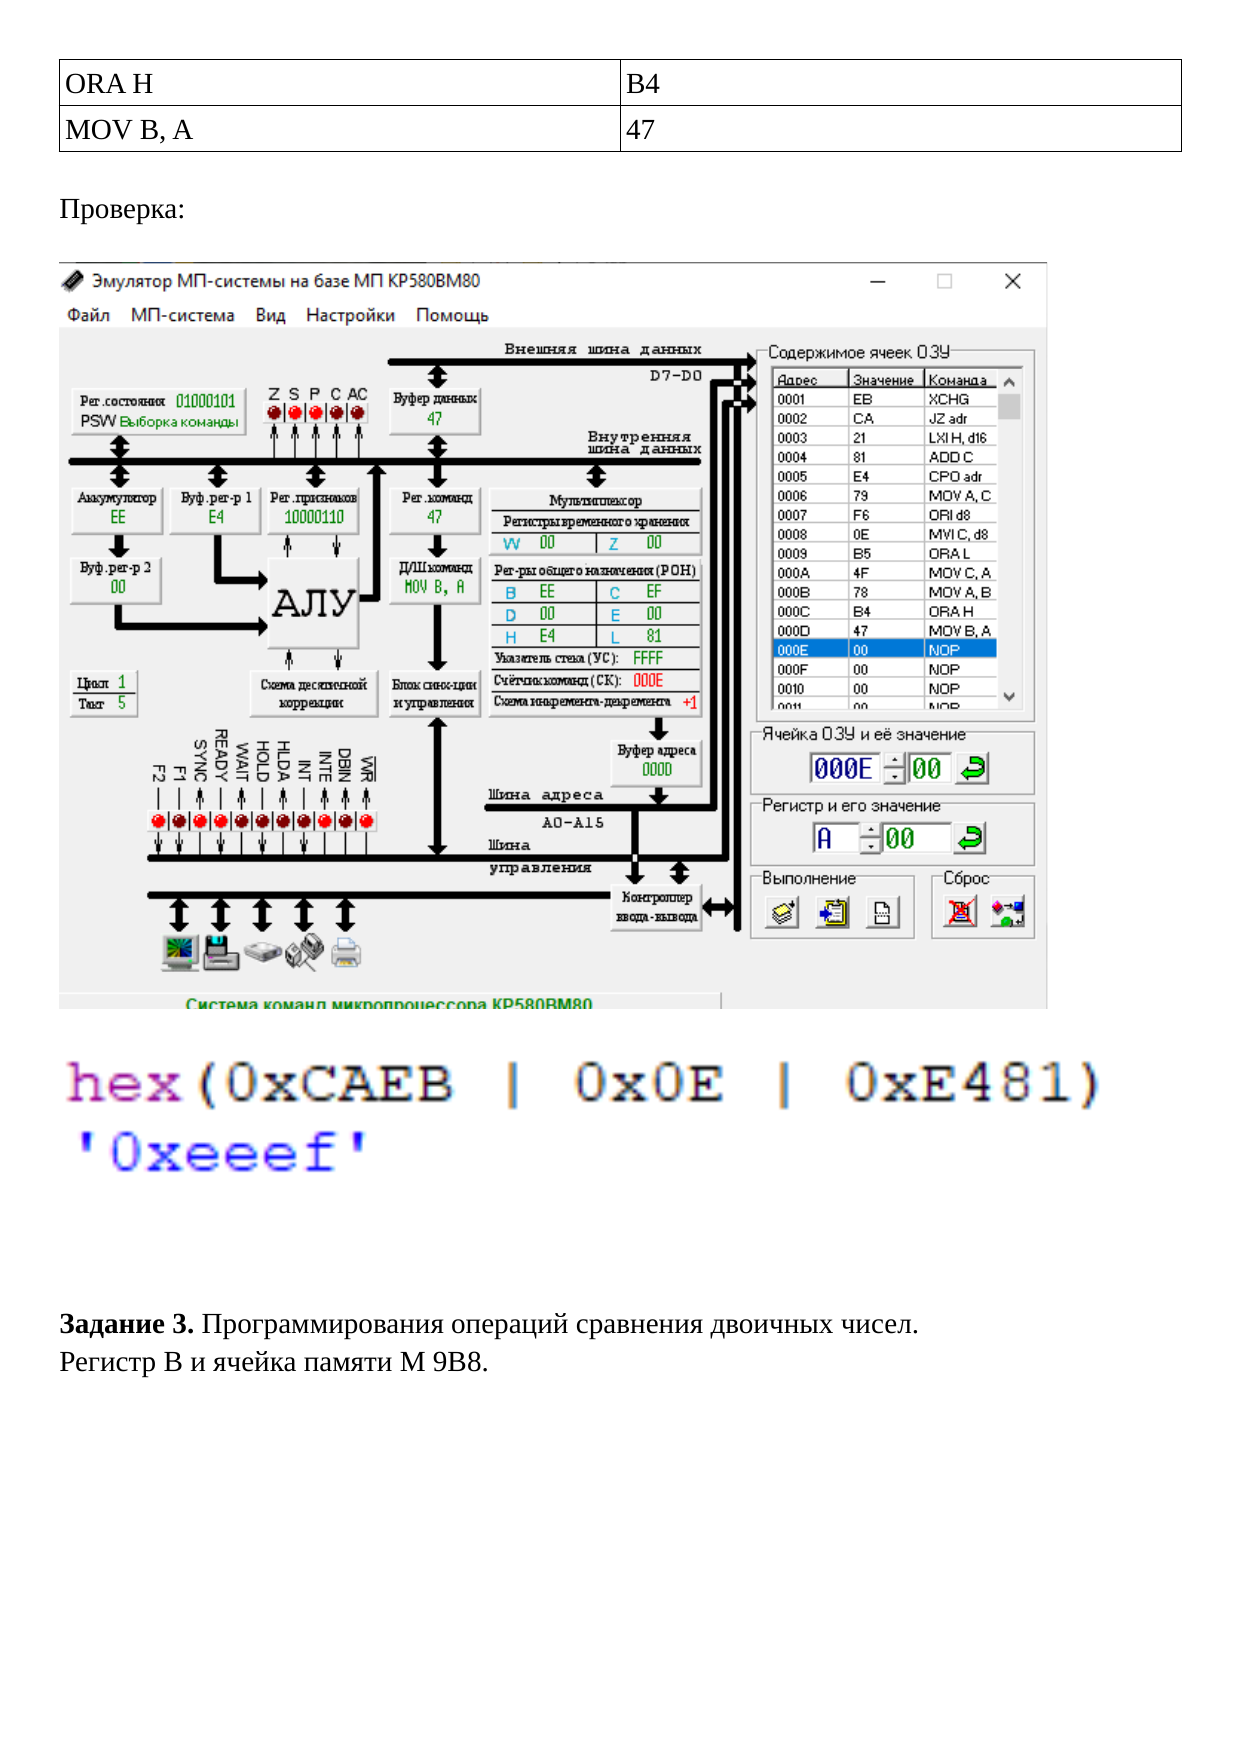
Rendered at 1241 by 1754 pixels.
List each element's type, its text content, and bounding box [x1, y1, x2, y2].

text Регистр B и ячейка памяти M 9B8. [59, 1344, 1181, 1378]
text Задание 3. Программирования операций сравнения двоичных чисел. [59, 1306, 1181, 1339]
table_cell B4 [621, 60, 1181, 105]
table_cell 47 [621, 106, 1181, 151]
table_cell ORA H [60, 60, 620, 105]
text Проверка: [59, 191, 1181, 224]
table_cell MOV B, A [60, 106, 620, 151]
